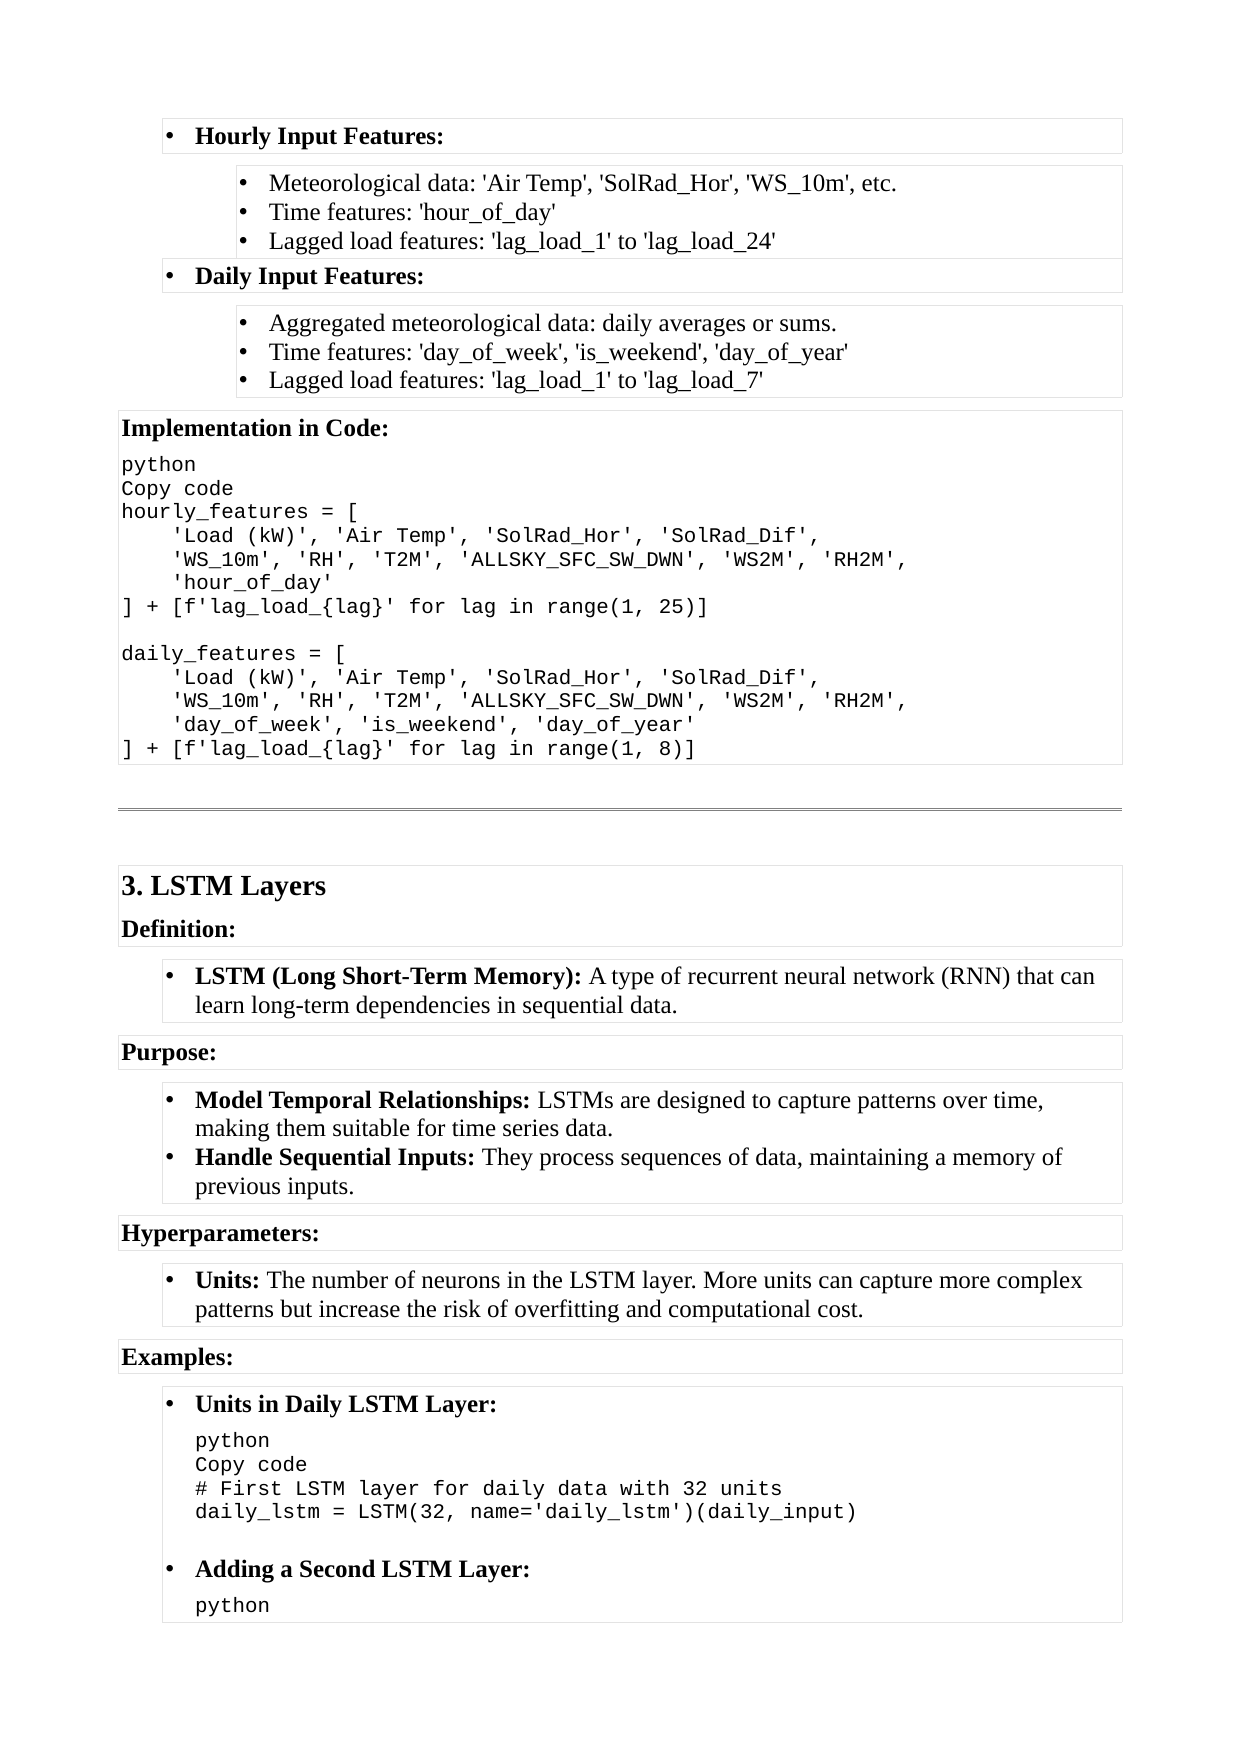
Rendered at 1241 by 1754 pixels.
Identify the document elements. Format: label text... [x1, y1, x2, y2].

list LSTM (Long Short-Term Memory): A type of recurrent neural network (RNN) that can learn long-term dependencies in sequential data. [163, 960, 1122, 1022]
list Copy code [163, 1451, 1122, 1474]
list Aggregated meteorological data: daily averages or sums. [237, 306, 1122, 334]
text 'WS_10m', 'RH', 'T2M', 'ALLSKY_SFC_SW_DWN', 'WS2M', 'RH2M', [119, 687, 1122, 711]
list # First LSTM layer for daily data with 32 units [163, 1474, 1122, 1498]
text 'Load (kW)', 'Air Temp', 'SolRad_Hor', 'SolRad_Dif', [119, 664, 1122, 687]
text daily_features = [ [119, 640, 1122, 664]
list python [163, 1427, 1122, 1451]
text ] + [f'lag_load_{lag}' for lag in range(1, 25)] [119, 593, 1122, 619]
list Adding a Second LSTM Layer: [163, 1551, 1122, 1583]
text 'hour_of_day' [119, 569, 1122, 593]
list Handle Sequential Inputs: They process sequences of data, maintaining a memory of previous inputs. [163, 1139, 1122, 1203]
text Implementation in Code: [119, 411, 1122, 442]
list Daily Input Features: [163, 259, 1122, 292]
subtitle 3. LSTM Layers [119, 866, 1122, 902]
list daily_lstm = LSTM(32, name='daily_lstm')(daily_input) [163, 1498, 1122, 1525]
text 'Load (kW)', 'Air Temp', 'SolRad_Hor', 'SolRad_Dif', [119, 522, 1122, 546]
text Definition: [119, 911, 1122, 946]
list Time features: 'hour_of_day' [237, 194, 1122, 223]
list Lagged load features: 'lag_load_1' to 'lag_load_24' [237, 223, 1122, 258]
text ] + [f'lag_load_{lag}' for lag in range(1, 8)] [119, 735, 1122, 764]
list Lagged load features: 'lag_load_1' to 'lag_load_7' [237, 362, 1122, 397]
text Examples: [119, 1340, 1122, 1373]
text hourly_features = [ [119, 498, 1122, 522]
text python [119, 451, 1122, 475]
text Hyperparameters: [119, 1216, 1122, 1250]
list Hourly Input Features: [163, 119, 1122, 153]
list Meteorological data: 'Air Temp', 'SolRad_Hor', 'WS_10m', etc. [237, 166, 1122, 194]
list Model Temporal Relationships: LSTMs are designed to capture patterns over time, making them suitable for time series data. [163, 1083, 1122, 1139]
list python [163, 1592, 1122, 1622]
text Copy code [119, 475, 1122, 498]
list Units in Daily LSTM Layer: [163, 1387, 1122, 1418]
list Time features: 'day_of_week', 'is_weekend', 'day_of_year' [237, 334, 1122, 362]
list Units: The number of neurons in the LSTM layer. More units can capture more complex patterns but increase the risk of overfitting and computational cost. [163, 1264, 1122, 1326]
text Purpose: [119, 1036, 1122, 1069]
text 'day_of_week', 'is_weekend', 'day_of_year' [119, 711, 1122, 735]
text 'WS_10m', 'RH', 'T2M', 'ALLSKY_SFC_SW_DWN', 'WS2M', 'RH2M', [119, 546, 1122, 569]
